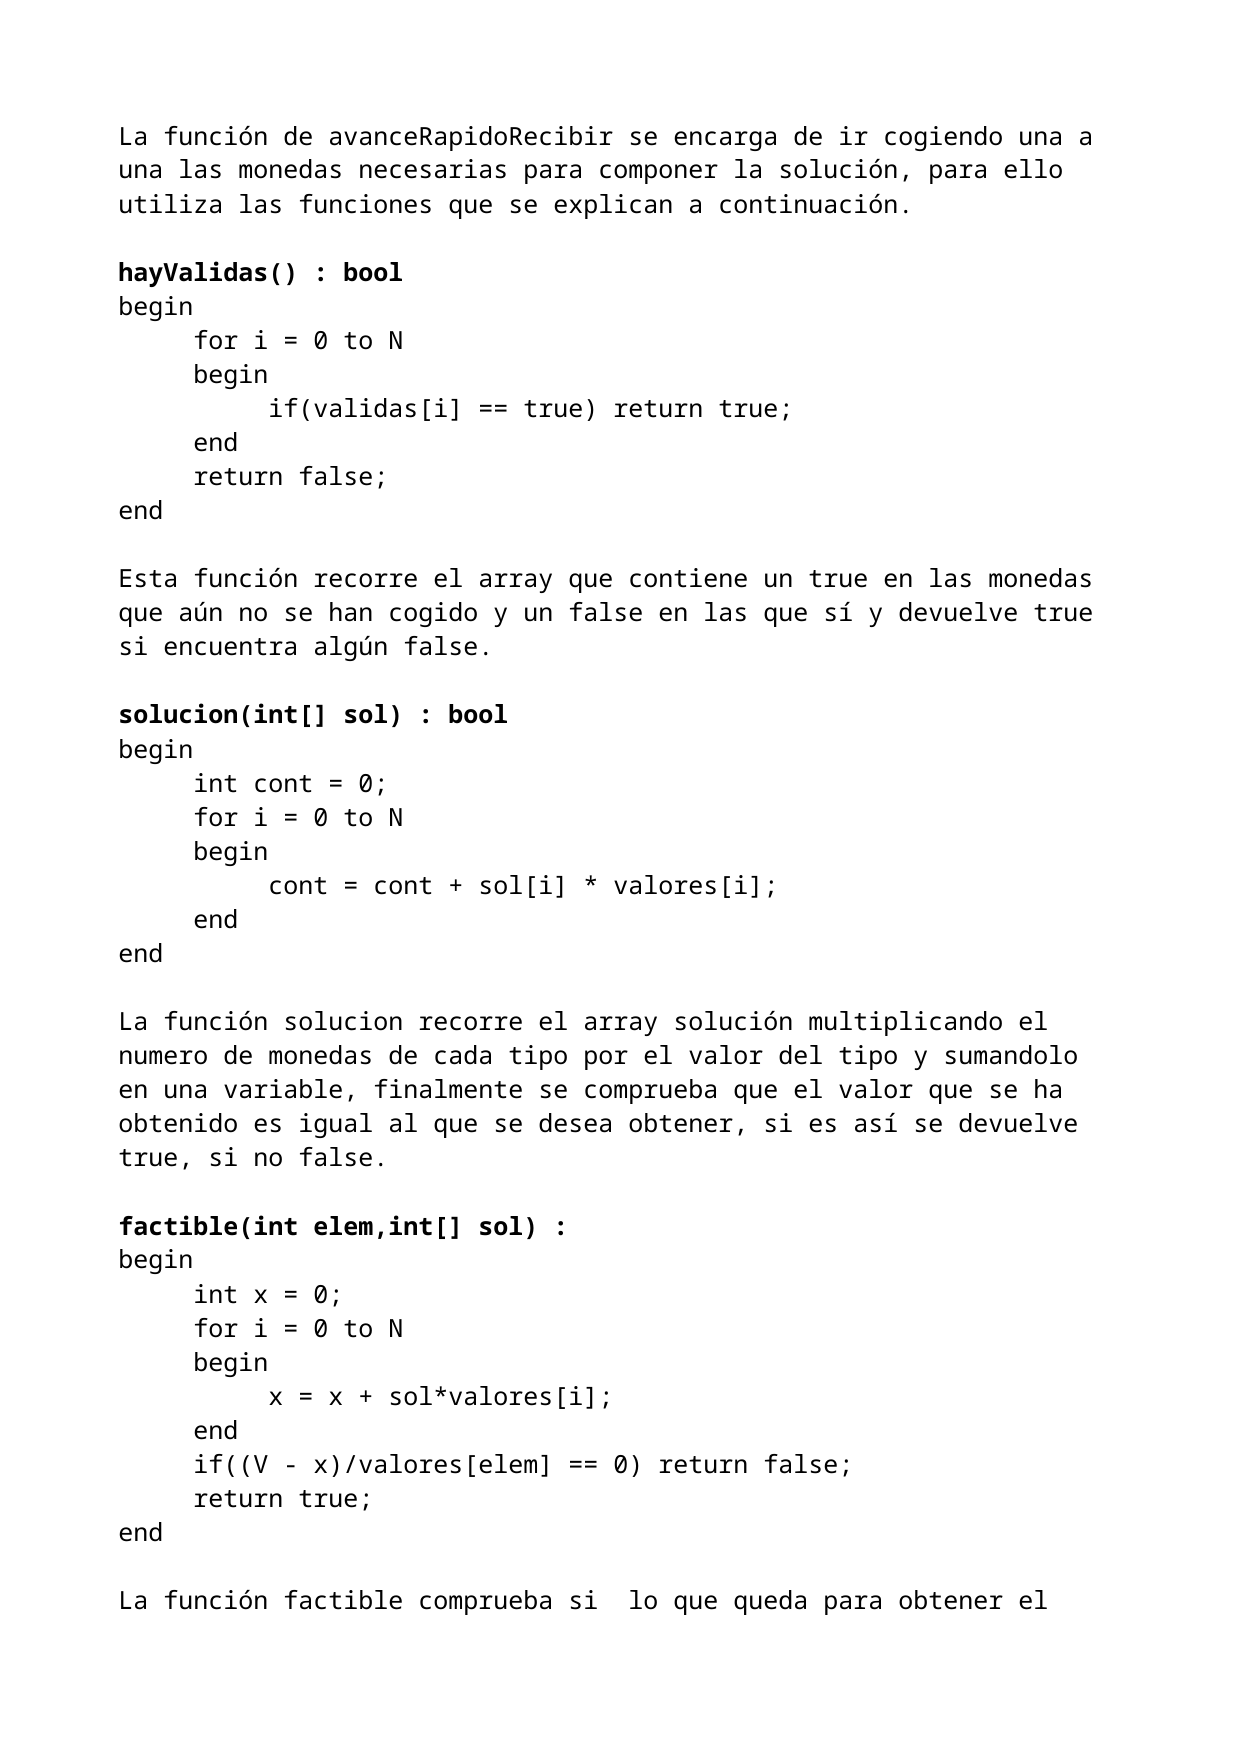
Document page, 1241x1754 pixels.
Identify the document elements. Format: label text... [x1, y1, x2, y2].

text for i = 0 to N [118, 322, 1122, 357]
text factible(int elem,int[] sol) : [118, 1208, 1122, 1242]
text return false; [118, 459, 1122, 493]
text x = x + sol*valores[i]; [118, 1378, 1122, 1412]
text cont = cont + sol[i] * valores[i]; [118, 867, 1122, 902]
text for i = 0 to N [118, 799, 1122, 833]
text end [118, 1412, 1122, 1447]
text begin [118, 357, 1122, 391]
text begin [118, 1242, 1122, 1276]
text end [118, 1515, 1122, 1549]
text begin [118, 833, 1122, 867]
text int x = 0; [118, 1276, 1122, 1310]
text int cont = 0; [118, 765, 1122, 799]
text La función solucion recorre el array solución multiplicando el numero de monedas de cada tipo por el valor del tipo y sumandolo en una variable, finalmente se comprueba que el valor que se ha obtenido es igual al que se desea obtener, si es así se devuelve true, si no false. [118, 1004, 1122, 1174]
text begin [118, 1344, 1122, 1378]
text for i = 0 to N [118, 1310, 1122, 1344]
text begin [118, 731, 1122, 765]
text if((V - x)/valores[elem] == 0) return false; [118, 1447, 1122, 1481]
text Esta función recorre el array que contiene un true en las monedas que aún no se han cogido y un false en las que sí y devuelve true si encuentra algún false. [118, 561, 1122, 663]
text La función de avanceRapidoRecibir se encarga de ir cogiendo una a una las monedas necesarias para componer la solución, para ello utiliza las funciones que se explican a continuación. [118, 118, 1122, 220]
text return true; [118, 1481, 1122, 1515]
text hayValidas() : bool [118, 254, 1122, 288]
text end [118, 493, 1122, 527]
text end [118, 425, 1122, 459]
text La función factible comprueba si lo que queda para obtener el [118, 1583, 1122, 1617]
text solucion(int[] sol) : bool [118, 697, 1122, 731]
text end [118, 902, 1122, 936]
text end [118, 936, 1122, 970]
text begin [118, 288, 1122, 322]
text if(validas[i] == true) return true; [118, 391, 1122, 425]
